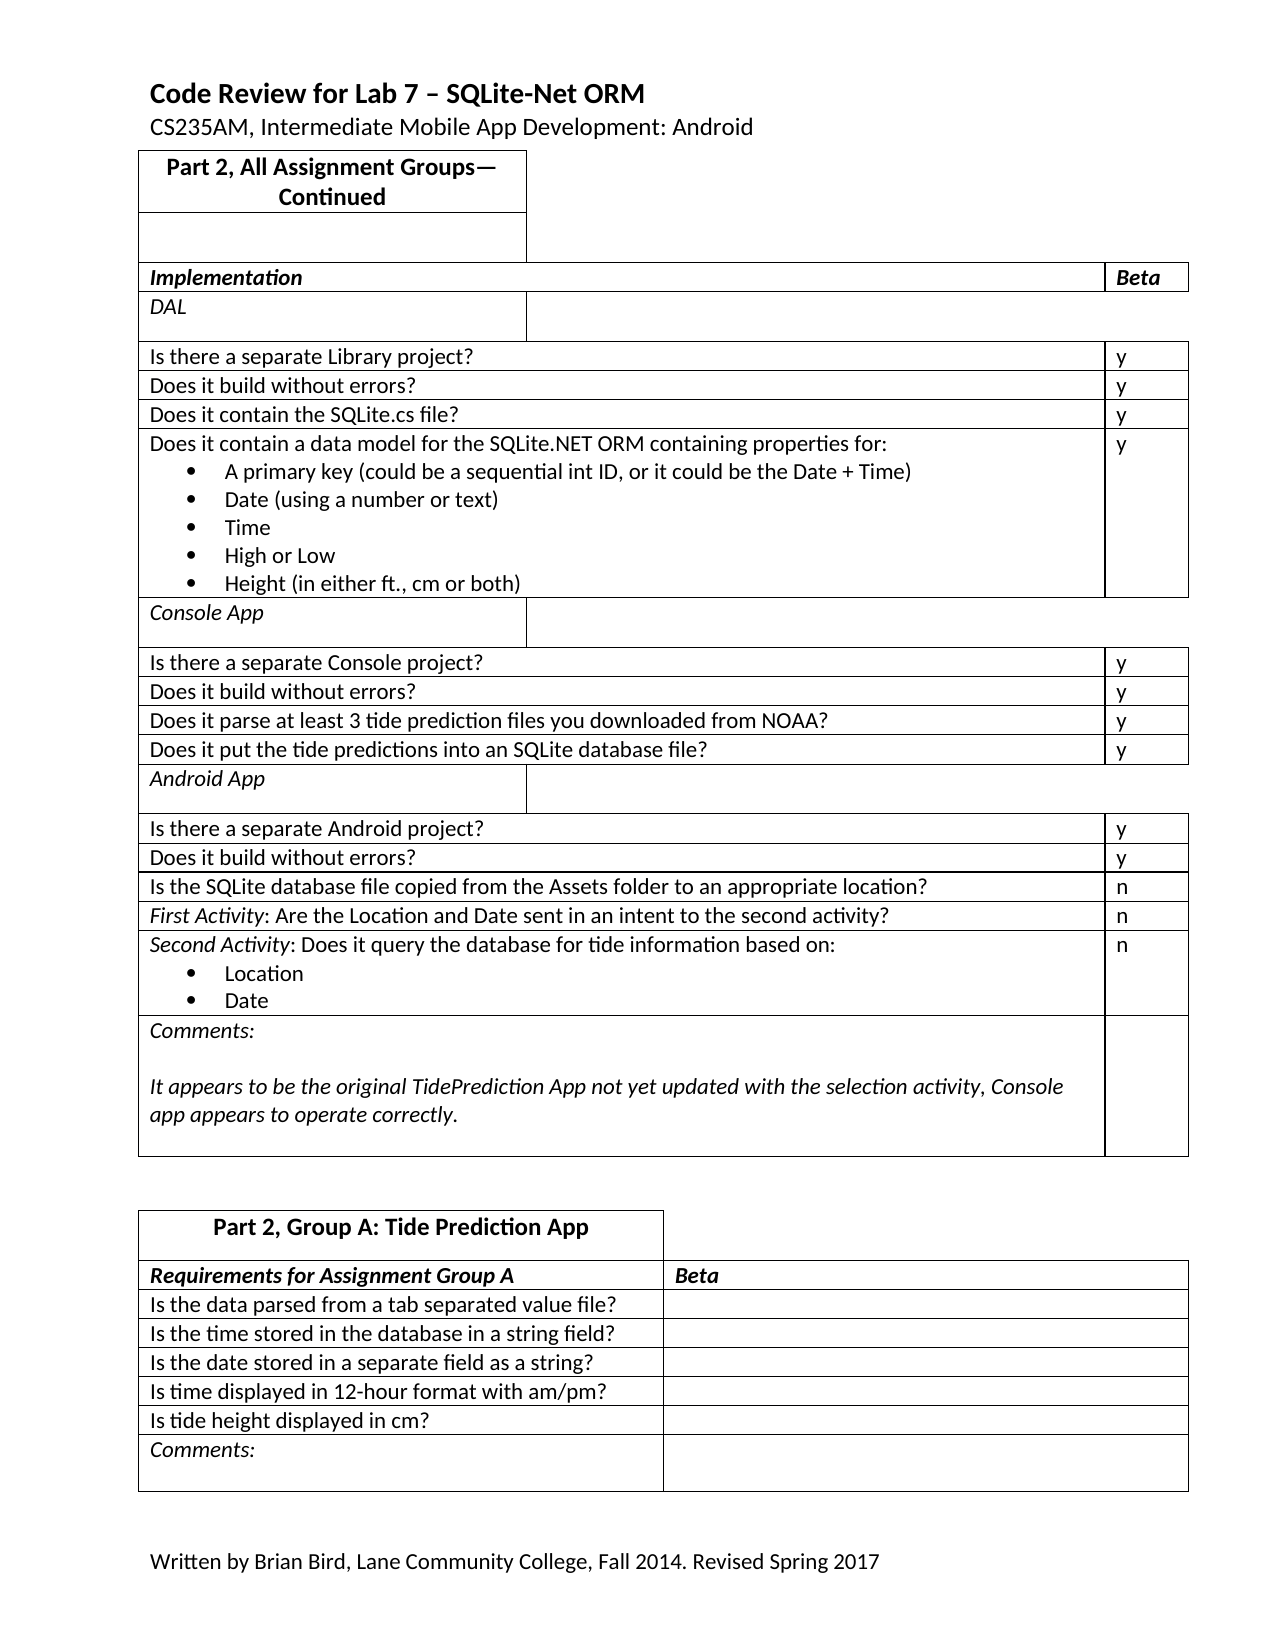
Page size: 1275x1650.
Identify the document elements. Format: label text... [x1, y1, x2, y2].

table_cell Does it parse at least 3 tide prediction files you downloaded from NOAA? [139, 706, 1104, 734]
table_cell Android App [139, 765, 526, 813]
table_cell [139, 213, 526, 262]
table_cell y [1106, 677, 1188, 705]
table_cell Is the SQLite database file copied from the Assets folder to an appropriate location? [139, 873, 1104, 901]
table_cell Does it contain the SQLite.cs file? [139, 400, 1104, 428]
table_cell Is there a separate Library project? [139, 342, 1104, 370]
table_cell Does it build without errors? [139, 844, 1104, 871]
table_header Part 2, All Assignment Groups—Continued [139, 151, 526, 212]
table_cell [664, 1290, 1188, 1318]
table_cell Comments: [139, 1435, 663, 1491]
table_cell Does it build without errors? [139, 371, 1104, 399]
table_cell Comments: It appears to be the original TidePrediction App not yet updated with the selection activity, Console app appears to operate correctly. [139, 1016, 1104, 1156]
table_cell Is there a separate Console project? [139, 648, 1104, 676]
table_cell y [1106, 429, 1188, 597]
table_cell Implementation [139, 263, 1104, 291]
table_cell Is tide height displayed in cm? [139, 1406, 663, 1434]
table_cell [1106, 1016, 1188, 1156]
table_header Part 2, Group A: Tide Prediction App [139, 1211, 663, 1260]
table_cell [664, 1319, 1188, 1347]
table_cell Is time displayed in 12-hour format with am/pm? [139, 1377, 663, 1405]
table_cell Beta [1106, 263, 1188, 291]
table_cell Requirements for Assignment Group A [139, 1261, 663, 1289]
table_cell Console App [139, 598, 526, 647]
table_cell Does it put the tide predictions into an SQLite database file? [139, 735, 1104, 763]
table_cell y [1106, 400, 1188, 428]
table_cell [664, 1377, 1188, 1405]
table_cell Does it build without errors? [139, 677, 1104, 705]
table_cell [664, 1435, 1188, 1491]
table_cell y [1106, 706, 1188, 734]
table_cell Is the data parsed from a tab separated value file? [139, 1290, 663, 1318]
table_cell Second Activity: Does it query the database for tide information based on: Location Date [139, 931, 1104, 1015]
table_cell Is the time stored in the database in a string field? [139, 1319, 663, 1347]
table_cell n [1106, 873, 1188, 901]
table_cell [664, 1406, 1188, 1434]
table_cell y [1106, 342, 1188, 370]
table_cell Does it contain a data model for the SQLite.NET ORM containing properties for: A primary key (could be a sequential int ID, or it could be the Date + Time) Date (using a number or text) Time High or Low Height (in either ft., cm or both) [139, 429, 1104, 597]
table_cell Beta [664, 1261, 1188, 1289]
table_cell n [1106, 902, 1188, 929]
table_cell [664, 1348, 1188, 1376]
table_cell y [1106, 844, 1188, 871]
table_cell DAL [139, 292, 526, 341]
table_cell First Activity: Are the Location and Date sent in an intent to the second activity? [139, 902, 1104, 929]
table_cell y [1106, 814, 1188, 842]
table_cell Is there a separate Android project? [139, 814, 1104, 842]
table_cell Is the date stored in a separate field as a string? [139, 1348, 663, 1376]
table_cell y [1106, 371, 1188, 399]
table_cell n [1106, 931, 1188, 1015]
table_cell y [1106, 648, 1188, 676]
table_cell y [1106, 735, 1188, 763]
